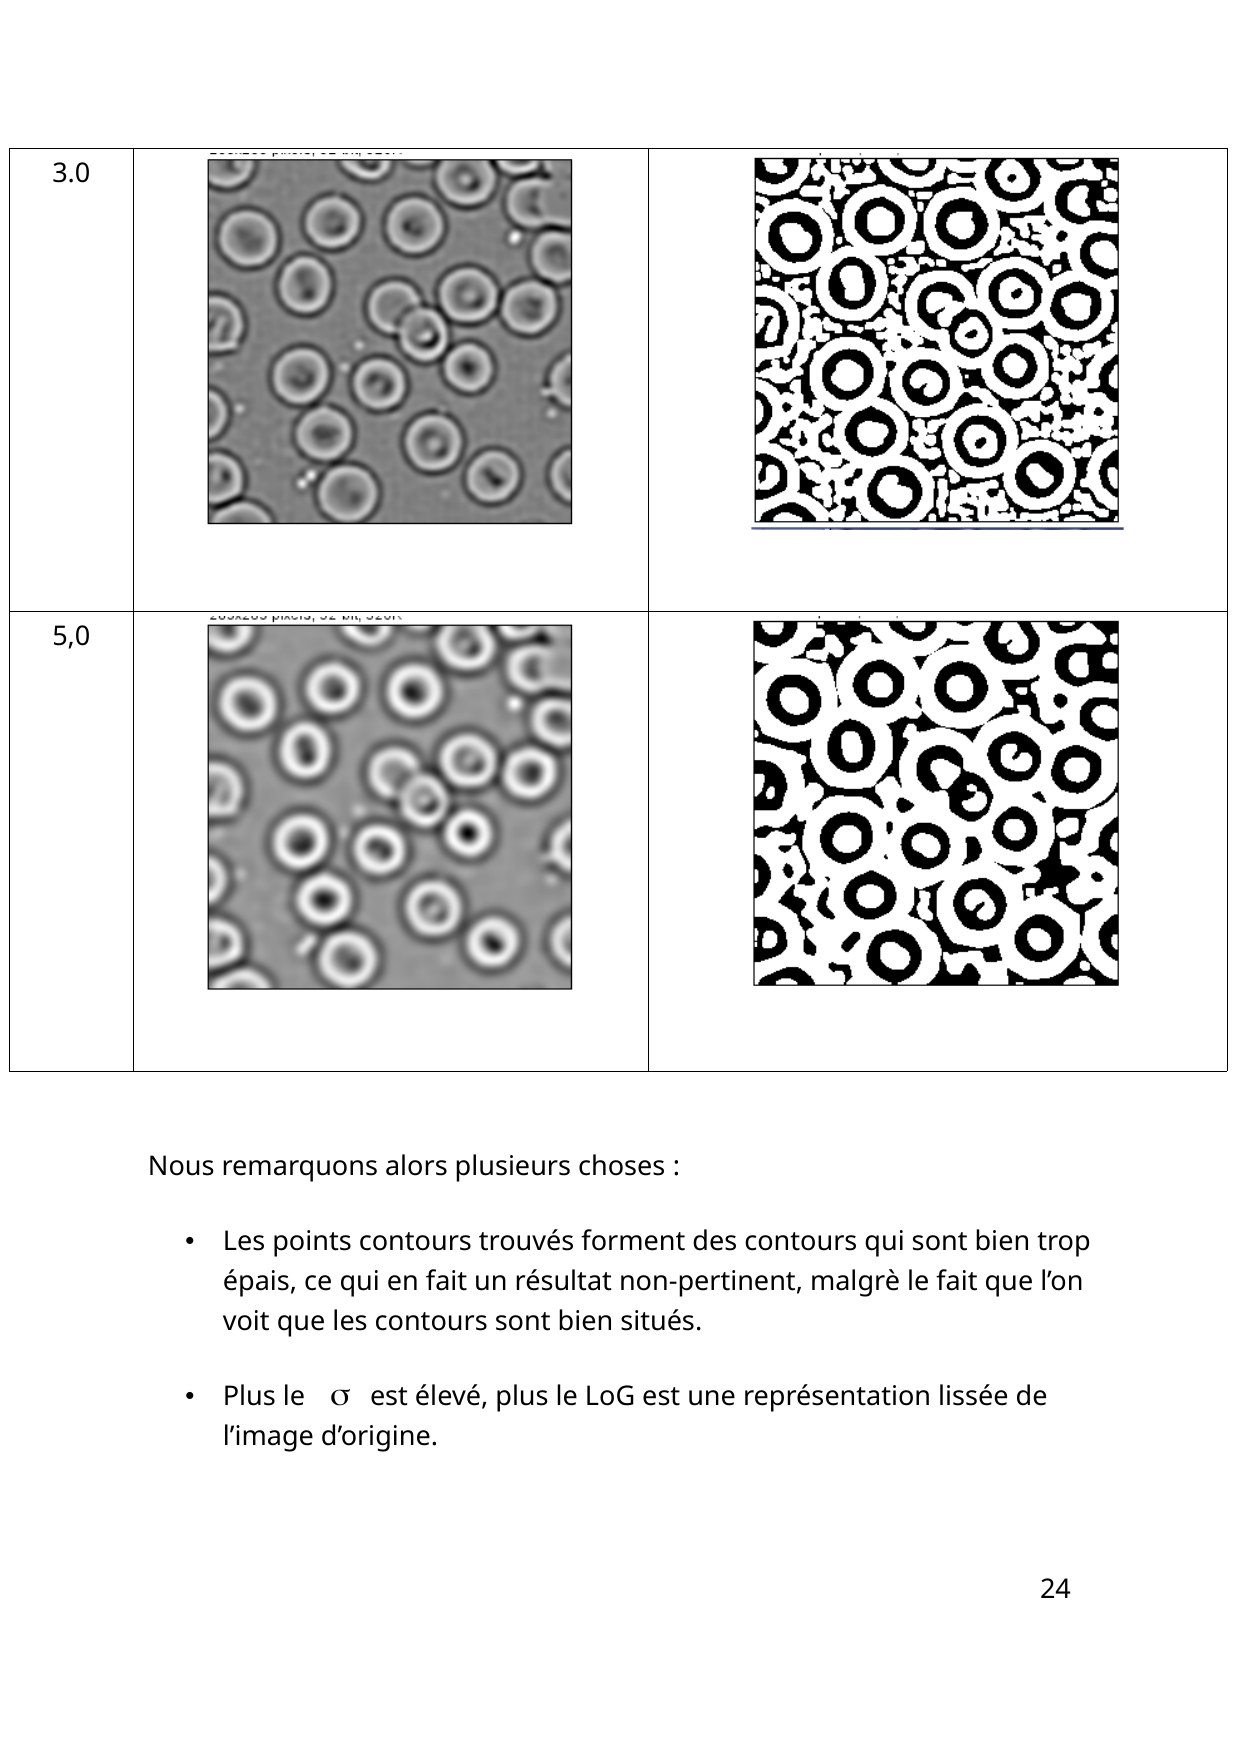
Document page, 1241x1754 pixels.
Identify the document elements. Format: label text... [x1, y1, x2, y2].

picture [751, 153, 1124, 530]
table_cell 3.0 [10, 149, 133, 611]
picture [751, 616, 1123, 991]
list Plus le est élevé, plus le LoG est une représentation lissée de l’image d’origine. [185, 1376, 1093, 1453]
list Les points contours trouvés forment des contours qui sont bien trop épais, ce qui en fait un résultat non-pertinent, malgrè le fait que l’on voit que les contours sont bien situés. [185, 1222, 1093, 1338]
table_cell [649, 612, 1227, 1071]
table_cell 5,0 [10, 612, 133, 1071]
picture [204, 153, 576, 528]
table_cell [649, 149, 1227, 611]
table_cell [134, 149, 648, 611]
text Nous remarquons alors plusieurs choses : [148, 1146, 1093, 1183]
table_cell [134, 612, 648, 1071]
picture [204, 616, 576, 991]
